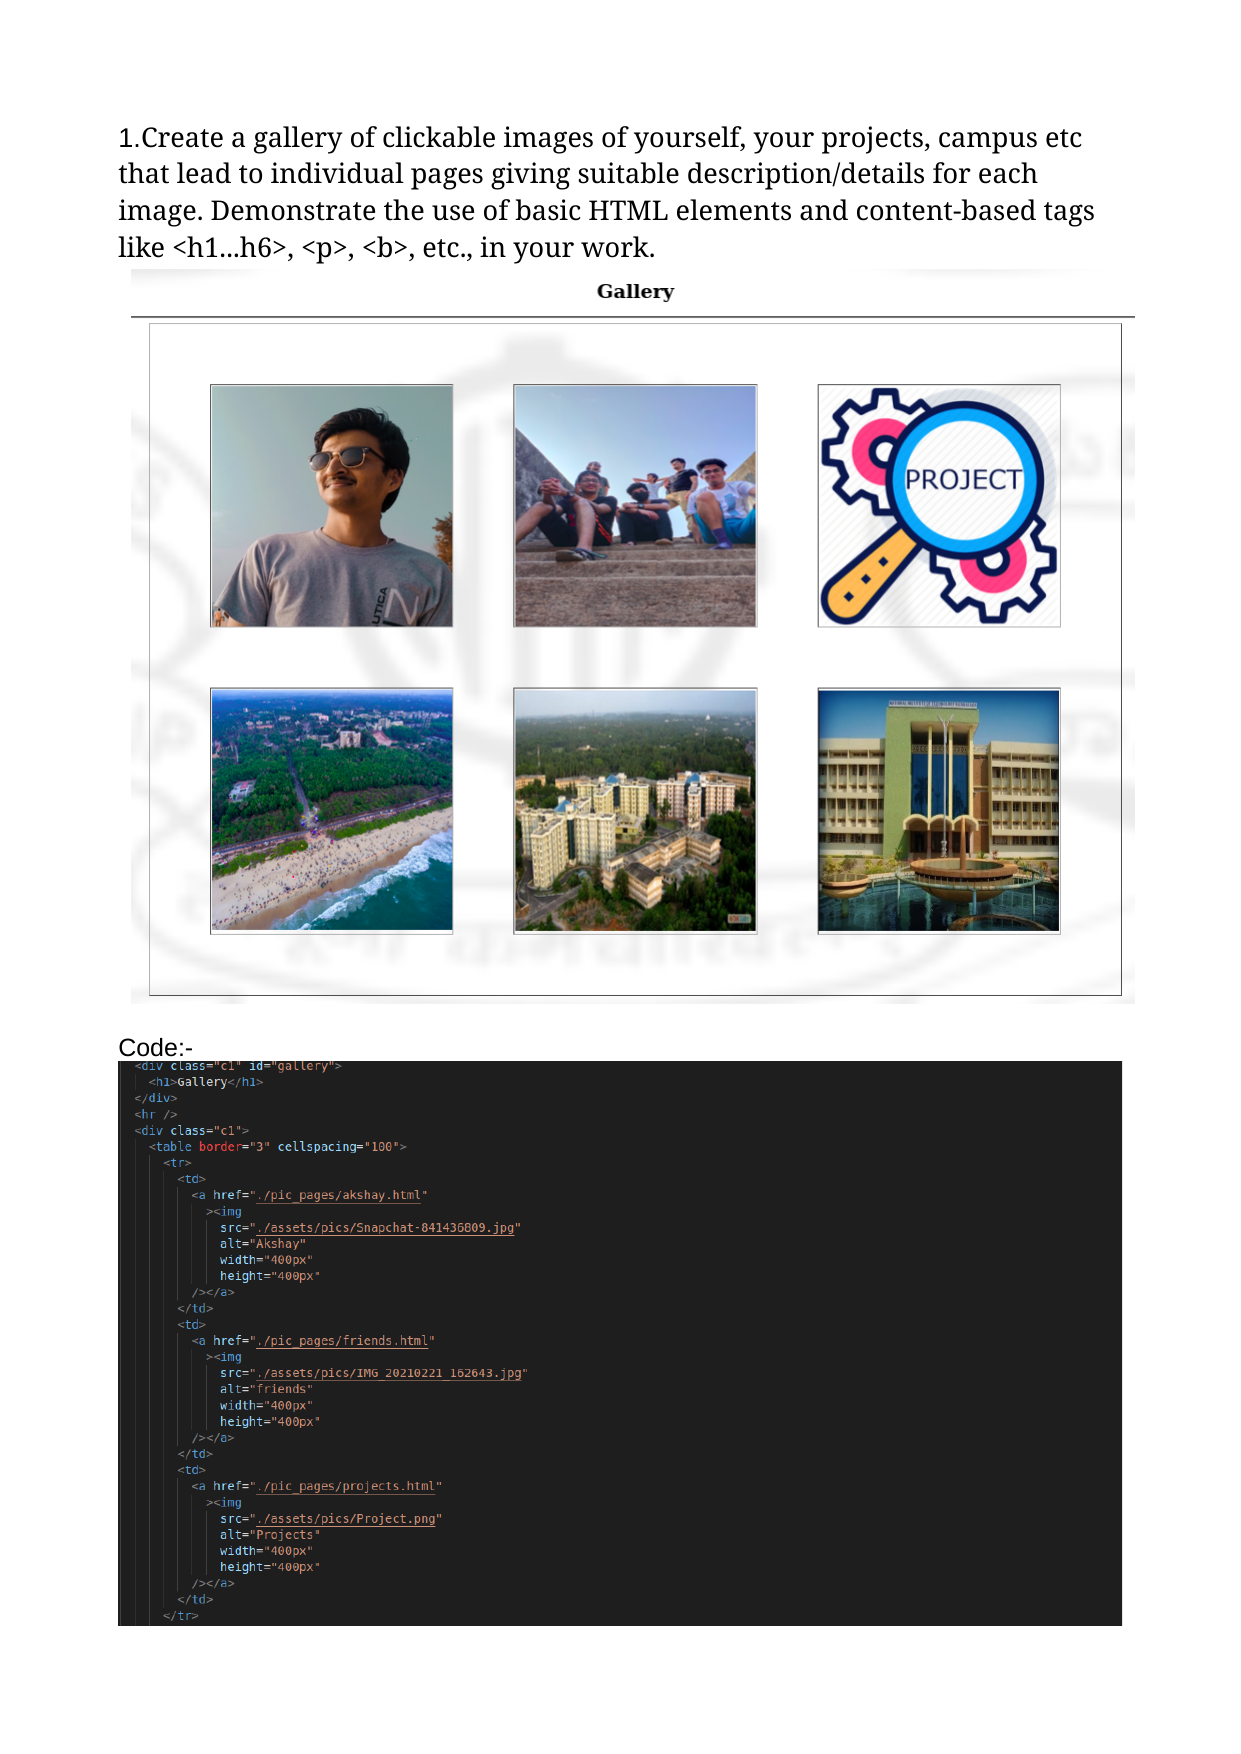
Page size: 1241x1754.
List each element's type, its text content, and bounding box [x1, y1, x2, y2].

text 1.Create a gallery of clickable images of yourself, your projects, campus etc that lead to individual pages giving suitable description/details for each image. Demonstrate the use of basic HTML elements and content-based tags like <h1...h6>, <p>, <b>, etc., in your work. [118, 118, 1122, 266]
picture [131, 269, 1135, 1004]
text Code:- [118, 1032, 1122, 1061]
picture [118, 1061, 1123, 1626]
